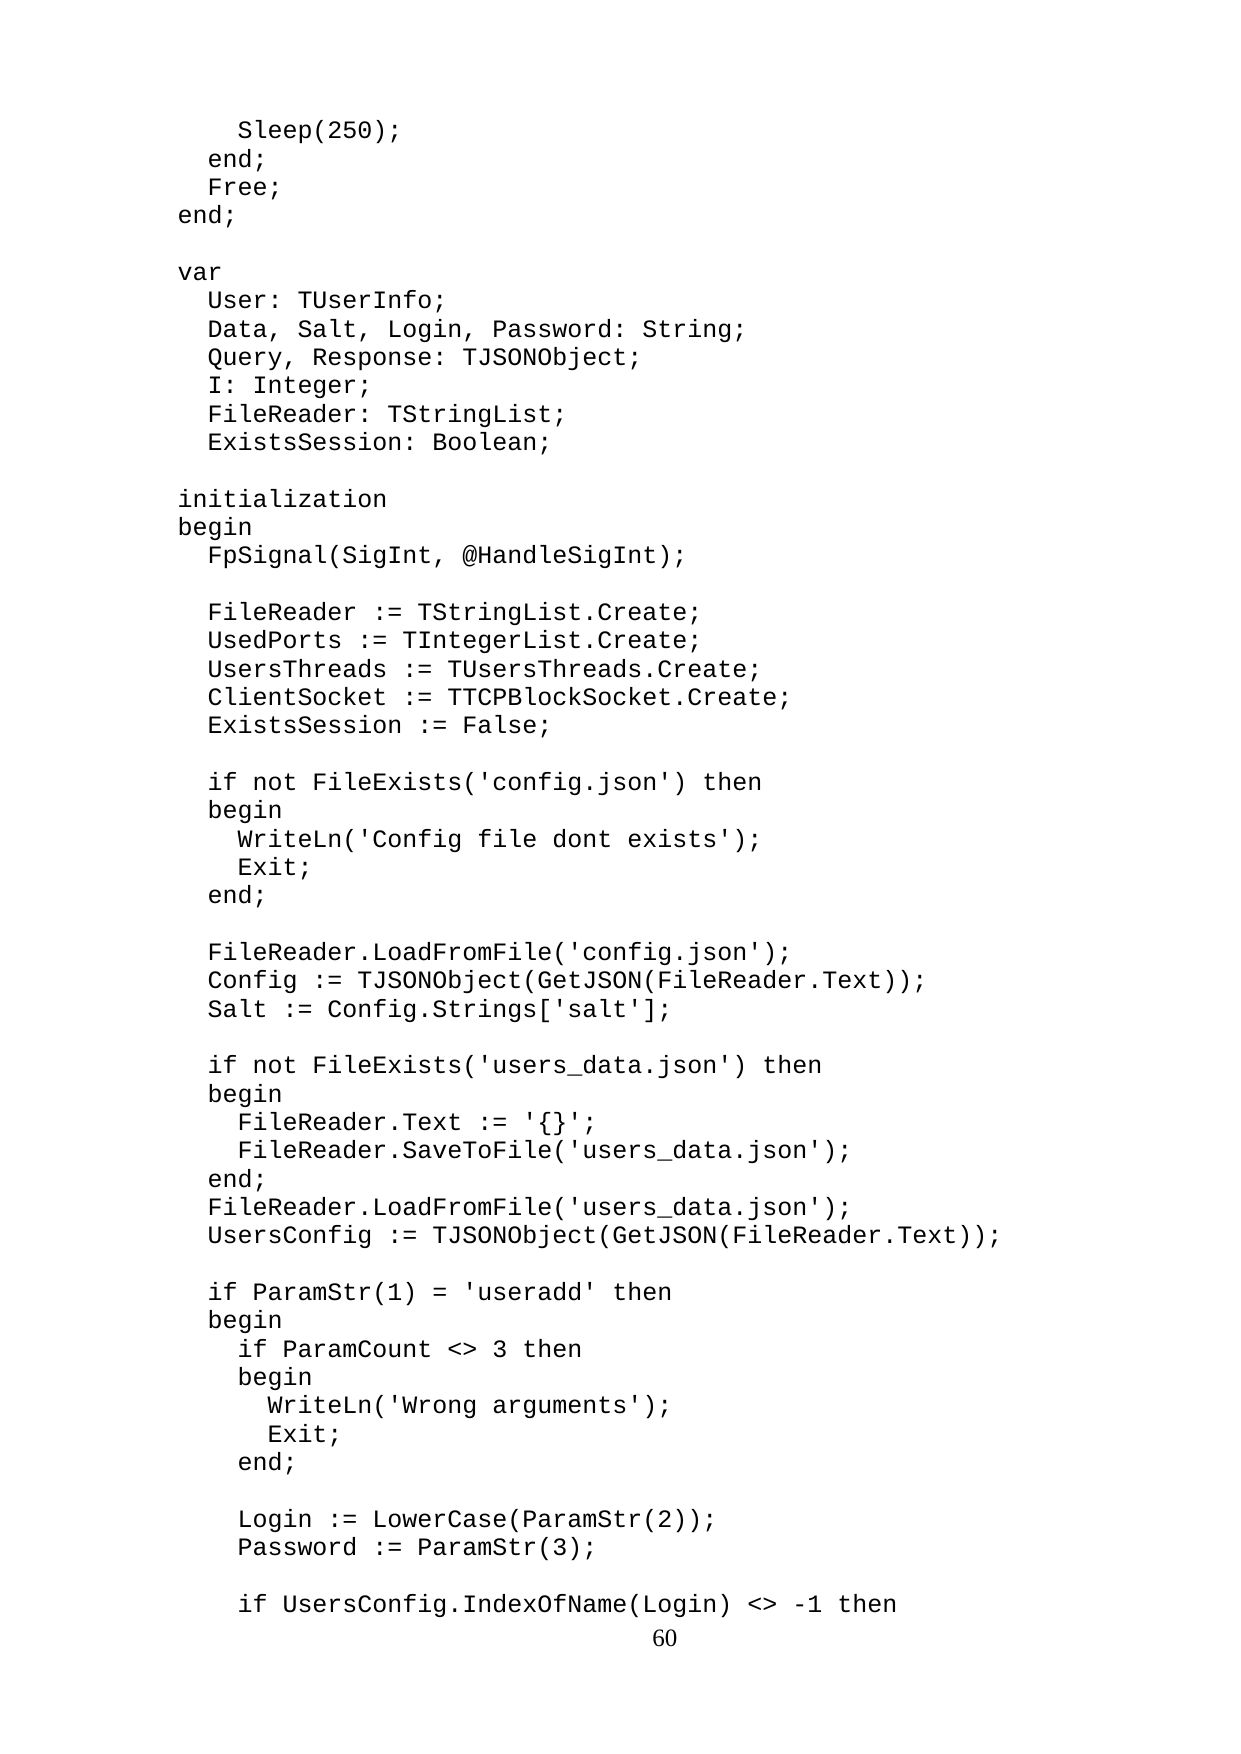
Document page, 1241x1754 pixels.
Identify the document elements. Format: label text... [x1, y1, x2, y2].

text ExistsSession := False; [177, 713, 1152, 741]
text begin [177, 1365, 1152, 1393]
text FileReader.LoadFromFile('users_data.json'); [177, 1195, 1152, 1223]
text if ParamStr(1) = 'useradd' then [177, 1280, 1152, 1308]
text WriteLn('Wrong arguments'); [177, 1393, 1152, 1421]
text end; [177, 146, 1152, 175]
text ClientSocket := TTCPBlockSocket.Create; [177, 685, 1152, 713]
text FileReader.Text := '{}'; [177, 1110, 1152, 1138]
text I: Integer; [177, 373, 1152, 401]
text Password := ParamStr(3); [177, 1535, 1152, 1563]
text Query, Response: TJSONObject; [177, 345, 1152, 373]
text ExistsSession: Boolean; [177, 430, 1152, 458]
text Login := LowerCase(ParamStr(2)); [177, 1506, 1152, 1535]
text UsersThreads := TUsersThreads.Create; [177, 656, 1152, 685]
text var [177, 260, 1152, 288]
text Free; [177, 175, 1152, 203]
text end; [177, 1450, 1152, 1478]
text Data, Salt, Login, Password: String; [177, 316, 1152, 345]
text UsedPorts := TIntegerList.Create; [177, 628, 1152, 656]
text Salt := Config.Strings['salt']; [177, 996, 1152, 1025]
text end; [177, 883, 1152, 911]
text end; [177, 1166, 1152, 1195]
text WriteLn('Config file dont exists'); [177, 826, 1152, 855]
text FileReader.SaveToFile('users_data.json'); [177, 1138, 1152, 1166]
text FileReader: TStringList; [177, 401, 1152, 430]
text FpSignal(SigInt, @HandleSigInt); [177, 543, 1152, 571]
text Sleep(250); [177, 118, 1152, 146]
text if UsersConfig.IndexOfName(Login) <> -1 then [177, 1591, 1152, 1620]
text Config := TJSONObject(GetJSON(FileReader.Text)); [177, 968, 1152, 996]
text if ParamCount <> 3 then [177, 1336, 1152, 1365]
text begin [177, 515, 1152, 543]
text UsersConfig := TJSONObject(GetJSON(FileReader.Text)); [177, 1223, 1152, 1251]
text Exit; [177, 855, 1152, 883]
text end; [177, 203, 1152, 231]
text initialization [177, 486, 1152, 515]
text begin [177, 1308, 1152, 1336]
text User: TUserInfo; [177, 288, 1152, 316]
text if not FileExists('config.json') then [177, 770, 1152, 798]
text Exit; [177, 1421, 1152, 1450]
text FileReader := TStringList.Create; [177, 600, 1152, 628]
text begin [177, 1081, 1152, 1110]
text FileReader.LoadFromFile('config.json'); [177, 940, 1152, 968]
text begin [177, 798, 1152, 826]
text if not FileExists('users_data.json') then [177, 1053, 1152, 1081]
